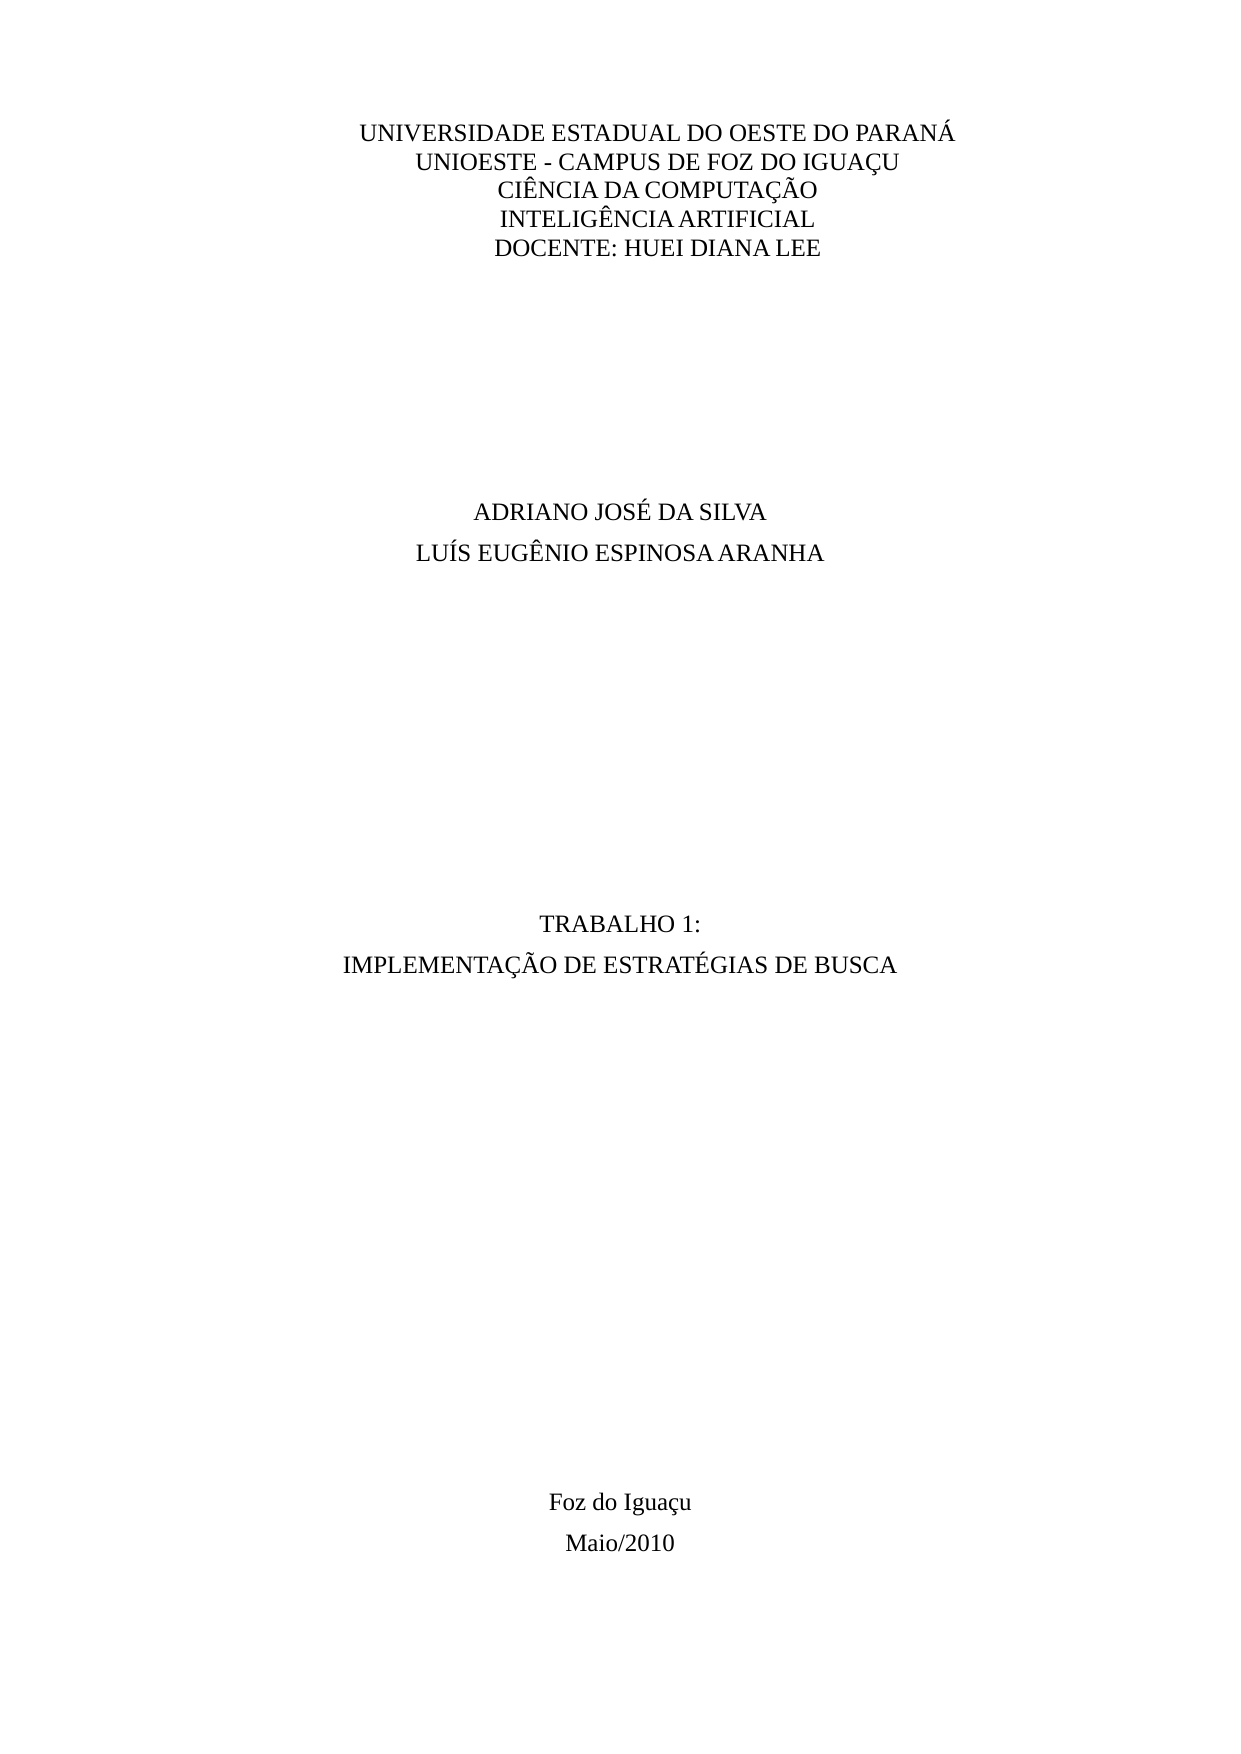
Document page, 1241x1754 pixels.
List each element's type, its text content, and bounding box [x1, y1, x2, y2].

text Foz do Iguaçu [118, 1487, 1122, 1516]
text INTELIGÊNCIA ARTIFICIAL [118, 204, 1122, 233]
text ADRIANO JOSÉ DA SILVA [118, 497, 1122, 526]
text TRABALHO 1: [118, 909, 1122, 938]
text UNIOESTE - CAMPUS DE FOZ DO IGUAÇU [118, 147, 1122, 176]
text Maio/2010 [118, 1528, 1122, 1557]
text CIÊNCIA DA COMPUTAÇÃO [118, 176, 1122, 204]
text DOCENTE: HUEI DIANA LEE [118, 233, 1122, 262]
text IMPLEMENTAÇÃO DE ESTRATÉGIAS DE BUSCA [118, 951, 1122, 979]
text UNIVERSIDADE ESTADUAL DO OESTE DO PARANÁ [118, 118, 1122, 147]
text LUÍS EUGÊNIO ESPINOSA ARANHA [118, 538, 1122, 567]
